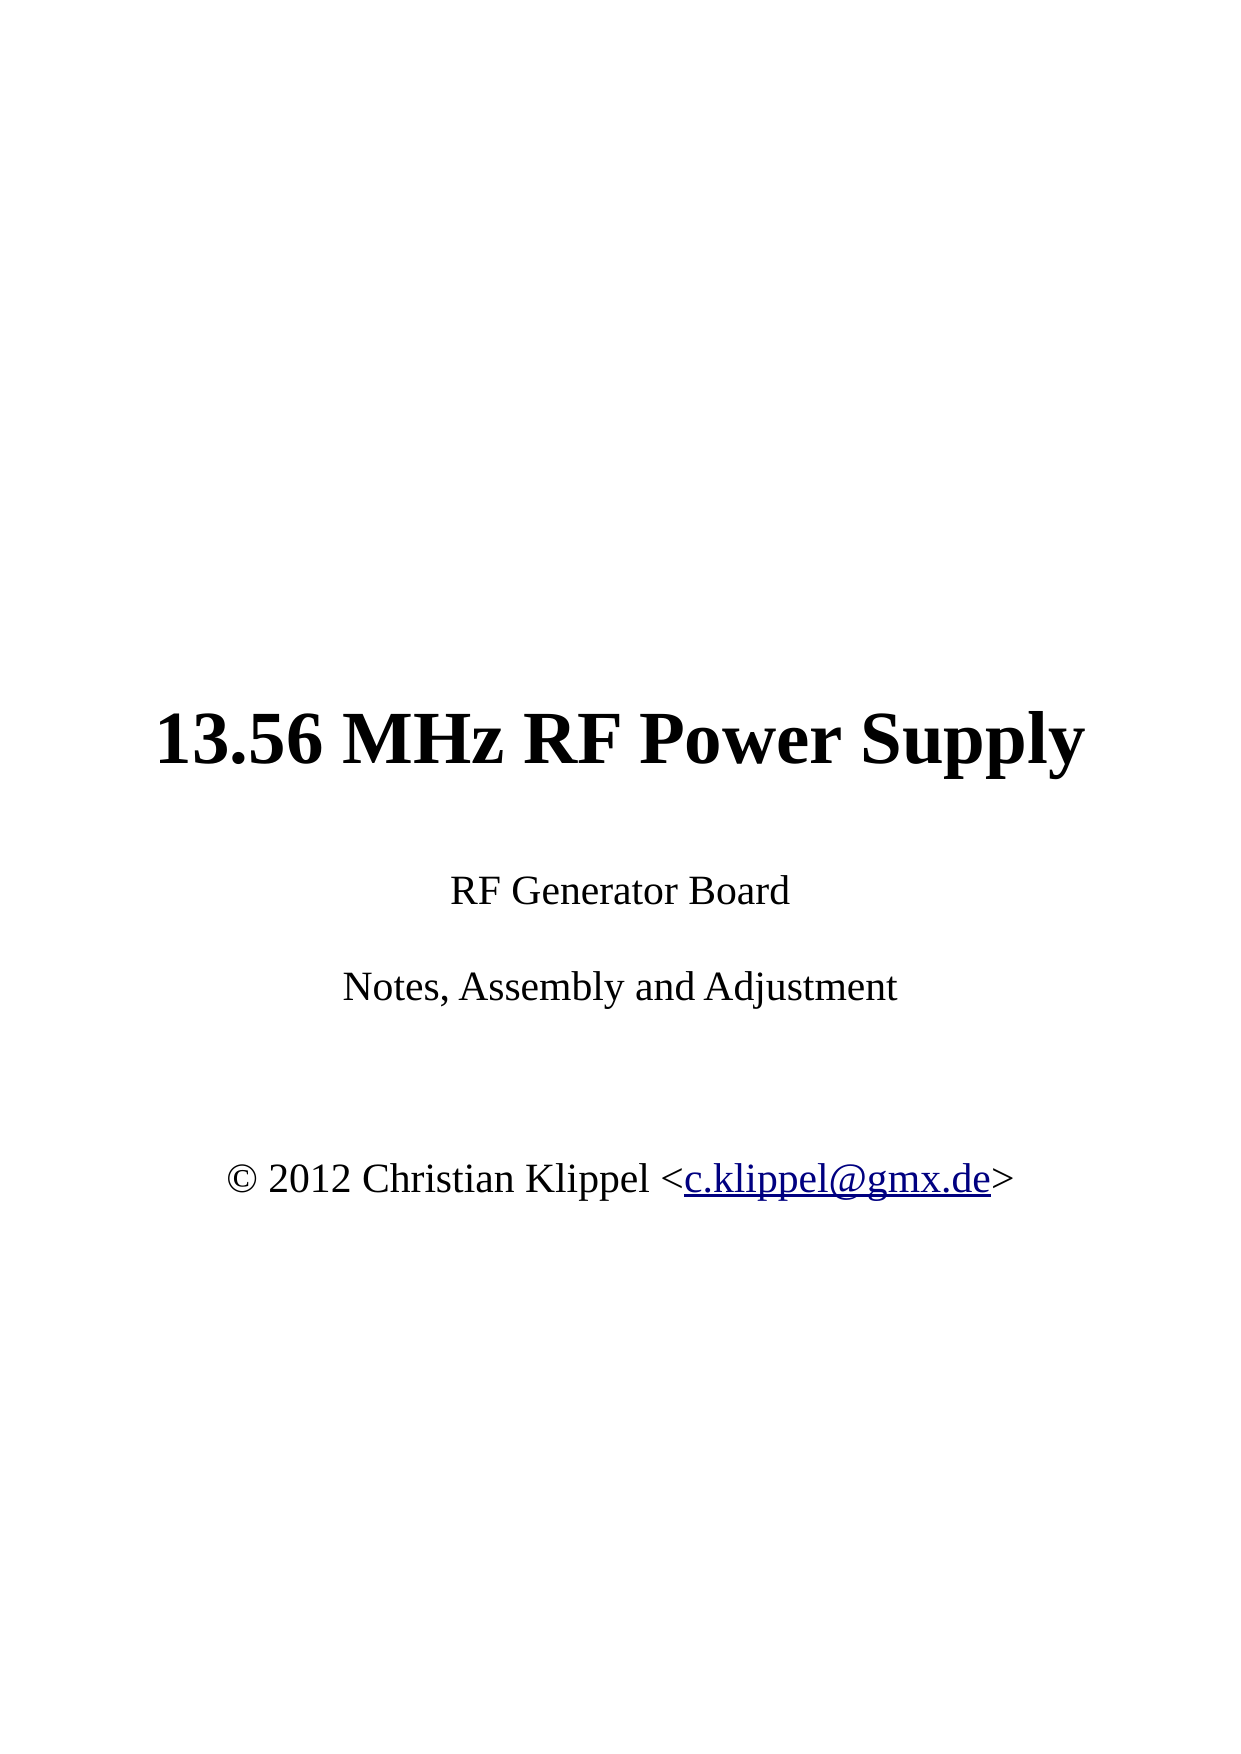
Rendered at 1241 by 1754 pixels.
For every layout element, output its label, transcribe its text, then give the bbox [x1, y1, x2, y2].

text Notes, Assembly and Adjustment [118, 961, 1122, 1009]
text RF Generator Board [118, 866, 1122, 913]
text 13.56 MHz RF Power Supply [118, 693, 1122, 779]
text © 2012 Christian Klippel <c.klippel@gmx.de> [118, 1153, 1122, 1201]
